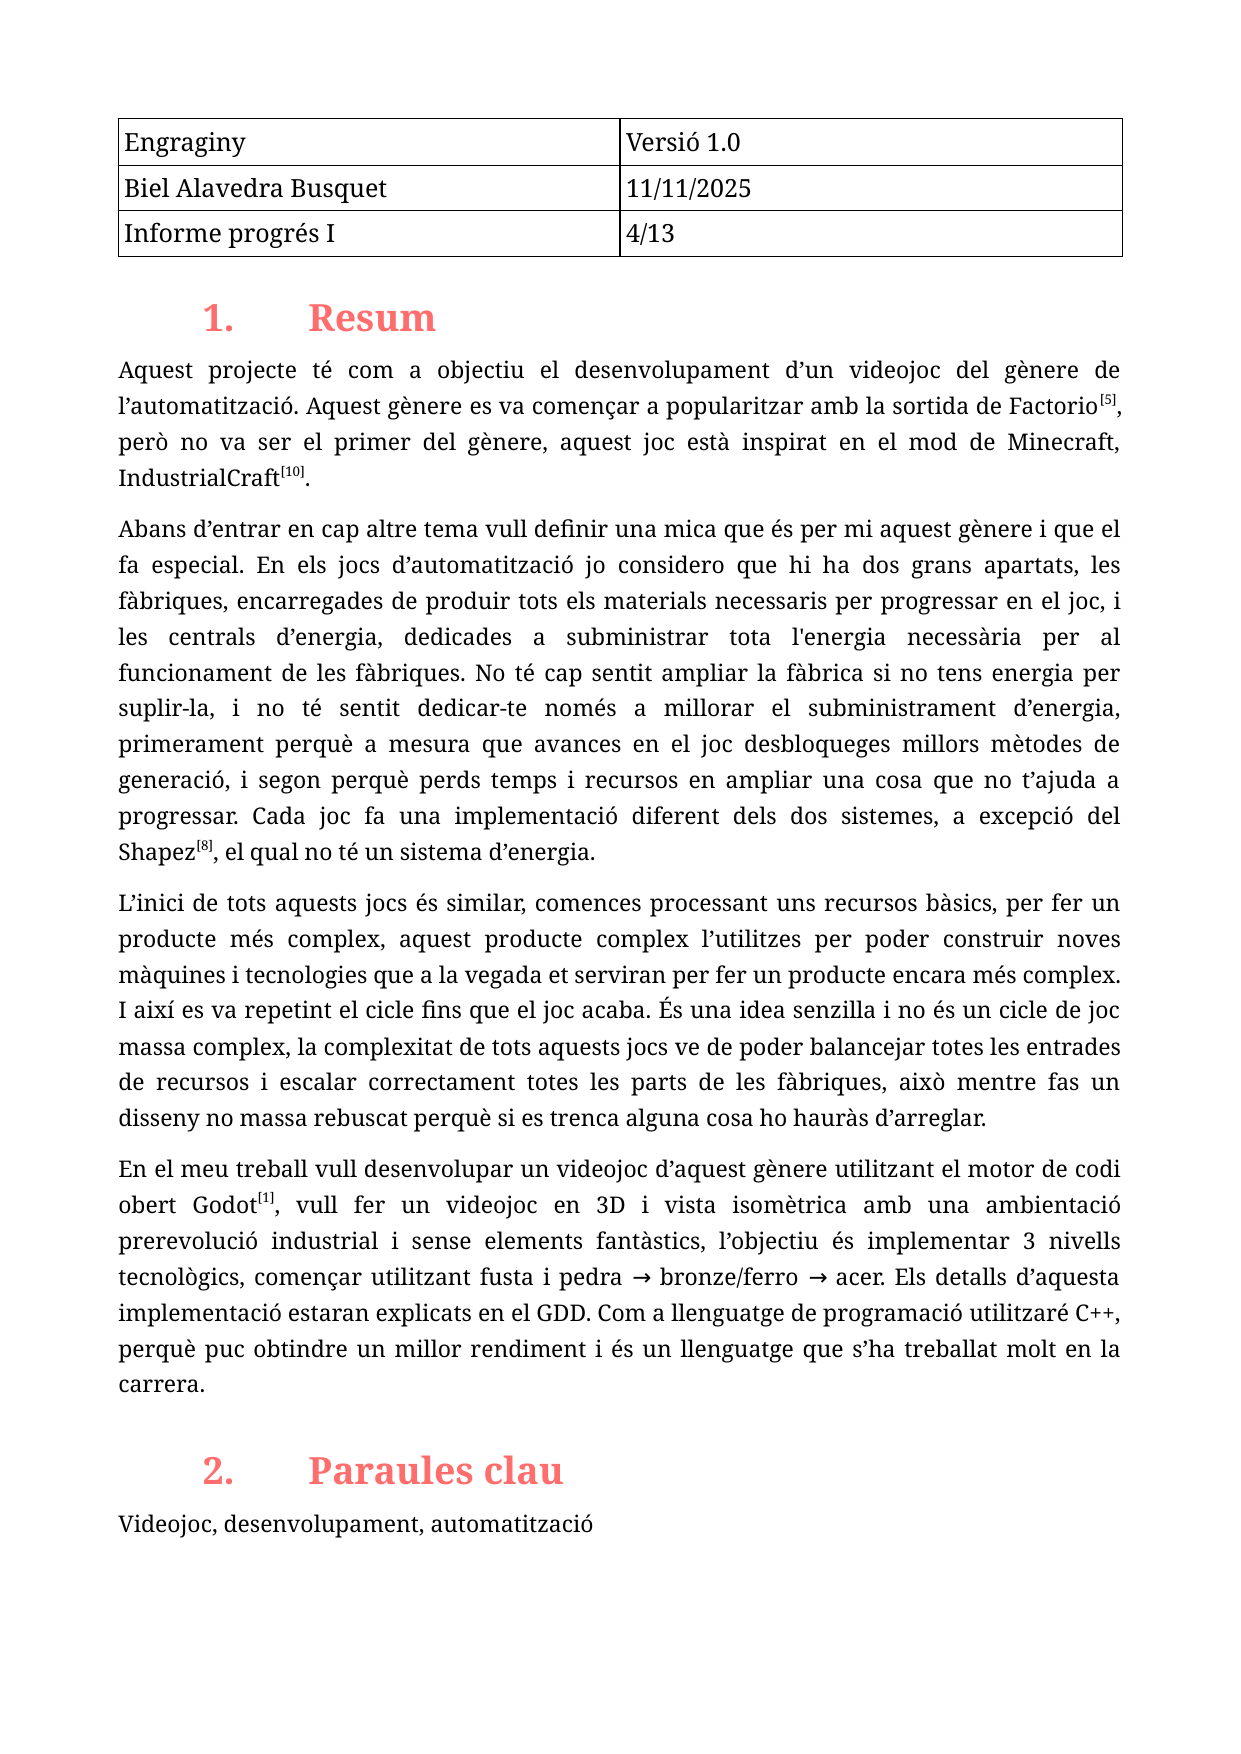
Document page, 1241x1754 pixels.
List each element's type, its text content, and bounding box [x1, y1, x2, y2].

text Videojoc, desenvolupament, automatització [118, 1507, 1122, 1539]
subtitle Paraules clau [193, 1444, 1122, 1495]
subtitle Resum [193, 291, 1122, 342]
text Aquest projecte té com a objectiu el desenvolupament d’un videojoc del gènere de l’automatització. Aquest gènere es va començar a popularitzar amb la sortida de Factorio[5], però no va ser el primer del gènere, aquest joc està inspirat en el mod de Minecraft, IndustrialCraft[10]. [118, 354, 1122, 493]
text L’inici de tots aquests jocs és similar, comences processant uns recursos bàsics, per fer un producte més complex, aquest producte complex l’utilitzes per poder construir noves màquines i tecnologies que a la vegada et serviran per fer un producte encara més complex. I així es va repetint el cicle fins que el joc acaba. És una idea senzilla i no és un cicle de joc massa complex, la complexitat de tots aquests jocs ve de poder balancejar totes les entrades de recursos i escalar correctament totes les parts de les fàbriques, això mentre fas un disseny no massa rebuscat perquè si es trenca alguna cosa ho hauràs d’arreglar. [118, 887, 1122, 1133]
text Abans d’entrar en cap altre tema vull definir una mica que és per mi aquest gènere i que el fa especial. En els jocs d’automatització jo considero que hi ha dos grans apartats, les fàbriques, encarregades de produir tots els materials necessaris per progressar en el joc, i les centrals d’energia, dedicades a subministrar tota l'energia necessària per al funcionament de les fàbriques. No té cap sentit ampliar la fàbrica si no tens energia per suplir-la, i no té sentit dedicar-te només a millorar el subministrament d’energia, primerament perquè a mesura que avances en el joc desbloqueges millors mètodes de generació, i segon perquè perds temps i recursos en ampliar una cosa que no t’ajuda a progressar. Cada joc fa una implementació diferent dels dos sistemes, a excepció del Shapez[8], el qual no té un sistema d’energia. [118, 513, 1122, 867]
text En el meu treball vull desenvolupar un videojoc d’aquest gènere utilitzant el motor de codi obert Godot[1], vull fer un videojoc en 3D i vista isomètrica amb una ambientació prerevolució industrial i sense elements fantàstics, l’objectiu és implementar 3 nivells tecnològics, començar utilitzant fusta i pedra → bronze/ferro → acer. Els detalls d’aquesta implementació estaran explicats en el GDD. Com a llenguatge de programació utilitzaré C++, perquè puc obtindre un millor rendiment i és un llenguatge que s’ha treballat molt en la carrera. [118, 1153, 1122, 1400]
